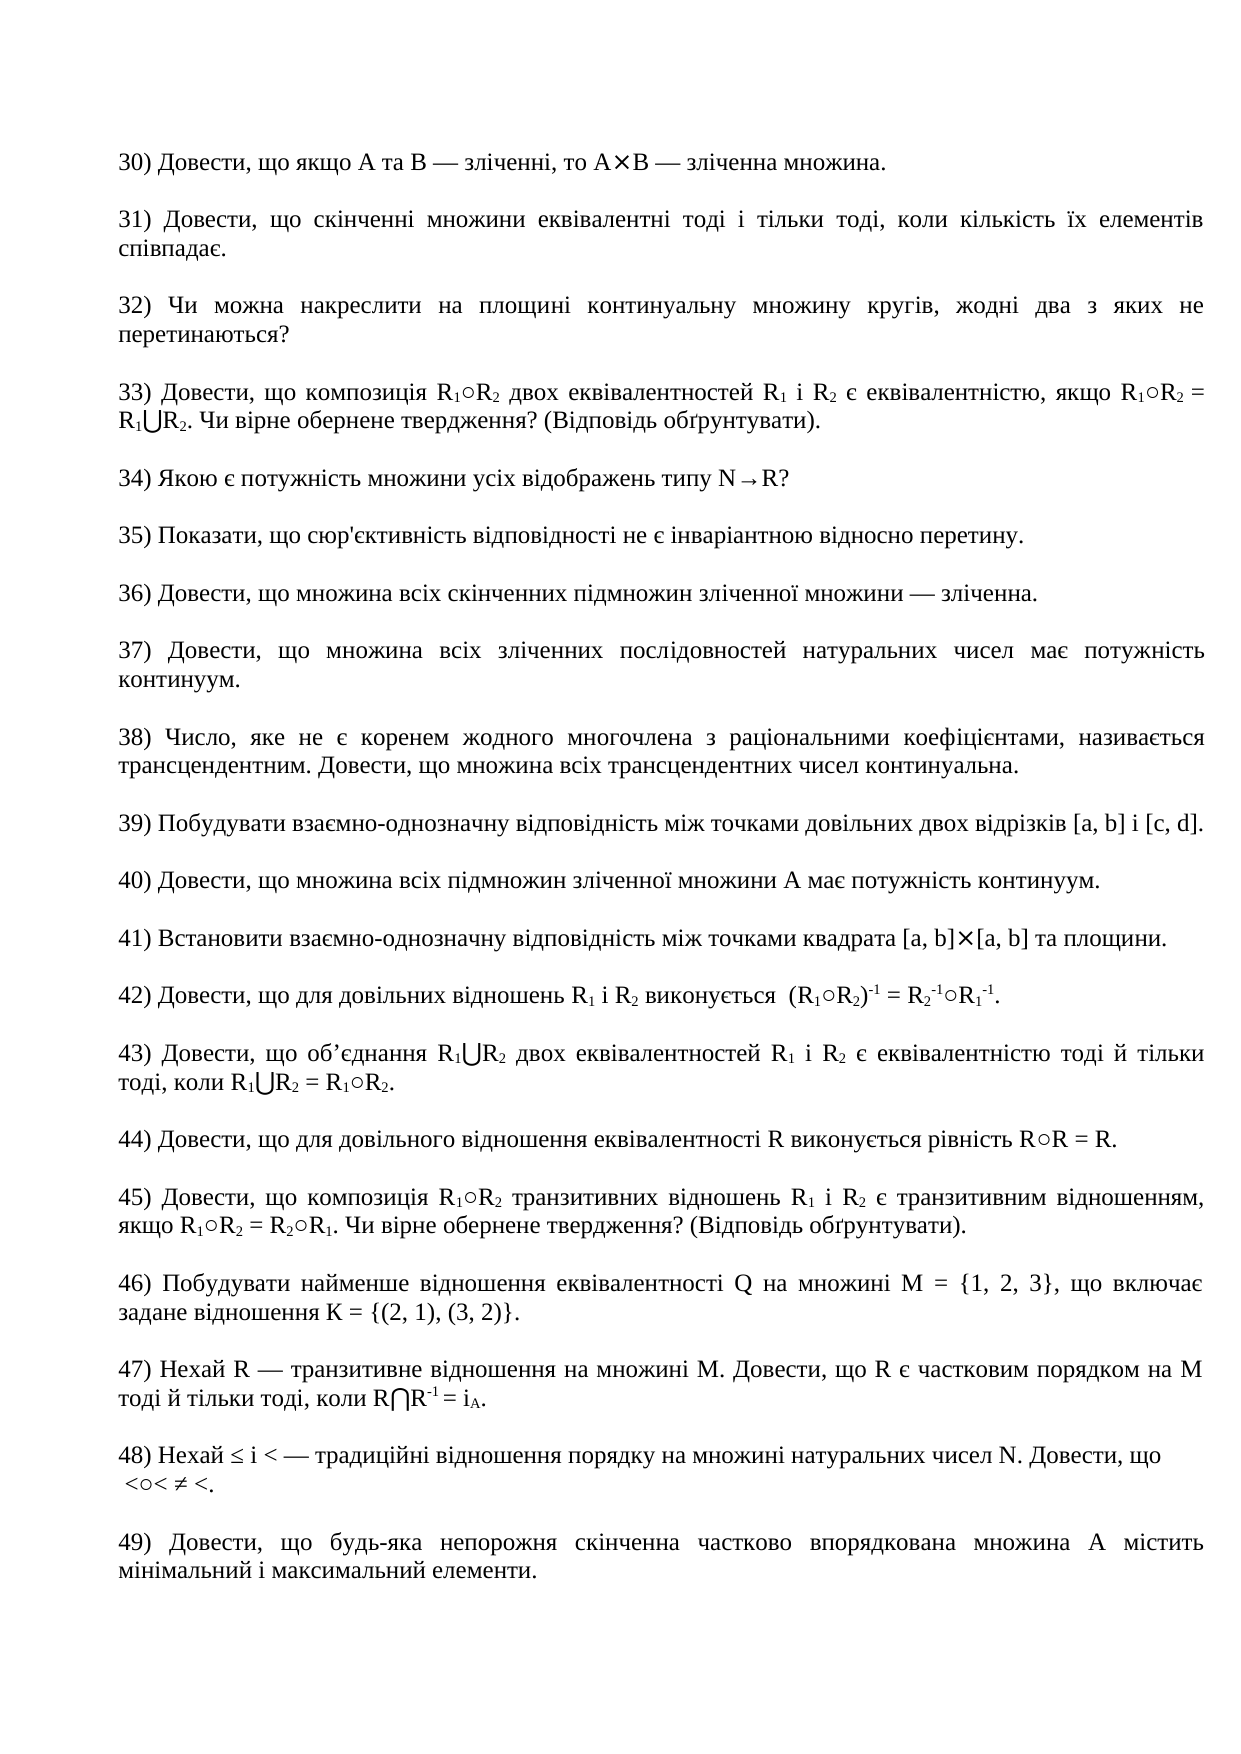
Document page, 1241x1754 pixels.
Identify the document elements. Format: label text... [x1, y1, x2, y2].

text 43) Довести, що об’єднання R1⋃R2 двох еквівалентностей R1 і R2 є еквівалентністю тоді й тільки тоді, коли R1⋃R2 = R1○R2. [118, 1038, 1205, 1096]
text 46) Побудувати найменше відношення еквівалентності Q на множині М = {1, 2, 3}, що включає задане відношення К = {(2, 1), (3, 2)}. [118, 1268, 1205, 1326]
text 42) Довести, що для довільних відношень R1 і R2 виконується (R1○R2)-1 = R2-1○R1-1. [118, 981, 1205, 1009]
text 39) Побудувати взаємно-однозначну відповідність між точками довільних двох відрізків [а, b] i [c, d]. [118, 808, 1205, 837]
text 32) Чи можна накреслити на площині континуальну множину кругів, жодні два з яких не перетинаються? [118, 291, 1205, 348]
text 35) Показати, що сюр'єктивність відповідності не є інваріантною відносно перетину. [118, 521, 1205, 549]
text 30) Довести, що якщо A та B — зліченні, то A⨯B — зліченна множина. [118, 147, 1205, 176]
text <○< ≠ <. [118, 1469, 1205, 1498]
text 49) Довести, що будь-яка непорожня скінченна частково впорядкована множина А містить мінімальний і максимальний елементи. [118, 1527, 1205, 1584]
text 34) Якою є потужність множини усіх відображень типу N→R? [118, 463, 1205, 492]
text 37) Довести, що множина всіх зліченних послідовностей натуральних чисел має потужність континуум. [118, 636, 1205, 693]
text 41) Встановити взаємно-однозначну відповідність між точками квадрата [а, b]⨯[а, b] та площини. [118, 923, 1205, 952]
text 45) Довести, що композиція R1○R2 транзитивних відношень R1 і R2 є транзитивним відношенням, якщо R1○R2 = R2○R1. Чи вірне обернене твердження? (Відповідь обґрунтувати). [118, 1182, 1205, 1239]
text 36) Довести, що множина всіх скінченних підмножин зліченної множини — зліченна. [118, 578, 1205, 607]
text 33) Довести, що композиція R1○R2 двох еквівалентностей R1 і R2 є еквівалентністю, якщо R1○R2 = R1⋃R2. Чи вірне обернене твердження? (Відповідь обґрунтувати). [118, 377, 1205, 434]
text 47) Нехай R — транзитивне відношення на множині М. Довести, що R є частковим порядком на М тоді й тільки тоді, коли R⋂R-1 = iA. [118, 1354, 1205, 1412]
text 40) Довести, що множина всіх підмножин зліченної множини А має потужність континуум. [118, 866, 1205, 894]
text 48) Нехай ≤ i < — традиційні відношення порядку на множині натуральних чисел N. Довести, що [118, 1441, 1205, 1469]
text 38) Число, яке не є коренем жодного многочлена з раціональними коефіцієнтами, називається трансцендентним. Довести, що множина всіх трансцендентних чисел континуальна. [118, 722, 1205, 779]
text 31) Довести, що скінченні множини еквівалентні тоді і тільки тоді, коли кількість їх елементів співпадає. [118, 204, 1205, 262]
text 44) Довести, що для довільного відношення еквівалентності R виконується рівність R○R = R. [118, 1124, 1205, 1153]
